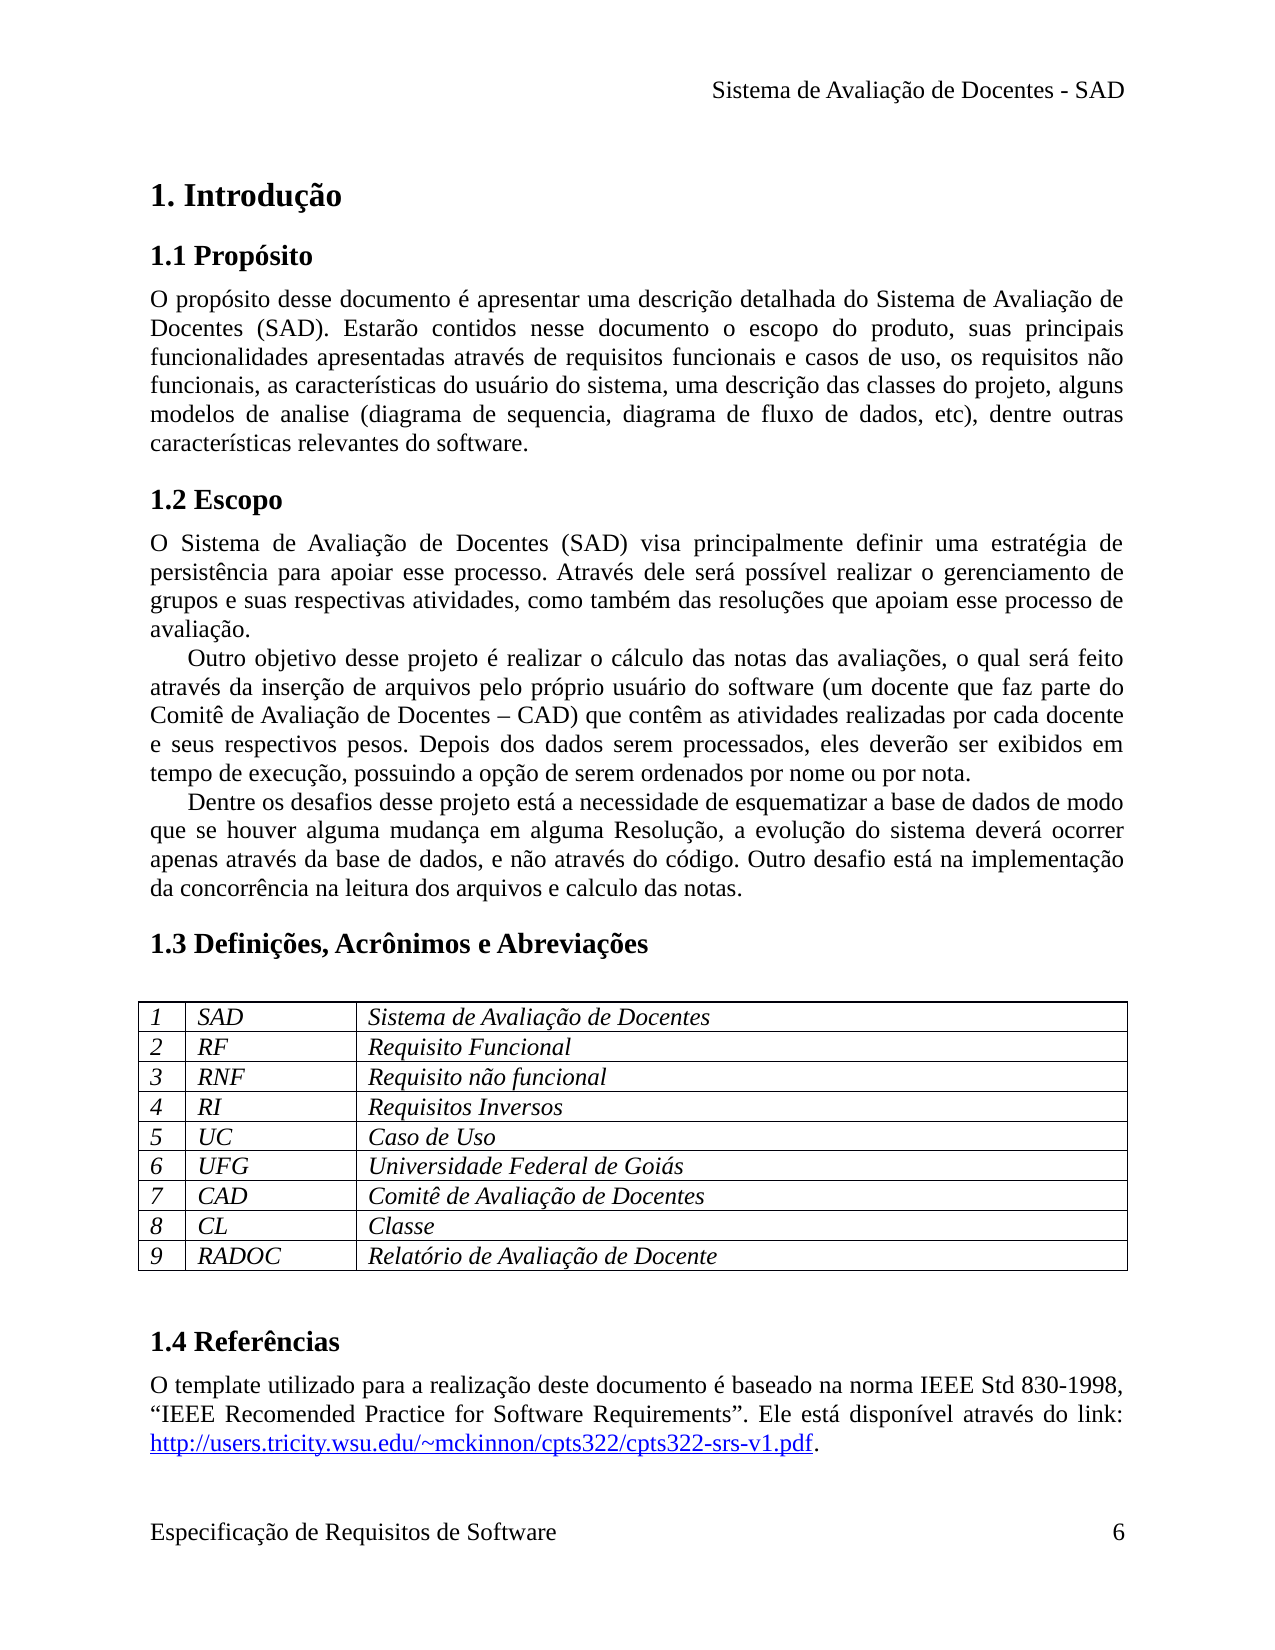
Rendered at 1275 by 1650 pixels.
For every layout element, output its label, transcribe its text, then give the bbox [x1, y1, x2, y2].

text Dentre os desafios desse projeto está a necessidade de esquematizar a base de dados de modo que se houver alguma mudança em alguma Resolução, a evolução do sistema deverá ocorrer apenas através da base de dados, e não através do código. Outro desafio está na implementação da concorrência na leitura dos arquivos e calculo das notas. [150, 787, 1125, 902]
table_cell Requisito não funcional [357, 1062, 1127, 1091]
table_cell Universidade Federal de Goiás [357, 1151, 1127, 1180]
table_cell 8 [139, 1211, 185, 1240]
subtitle 1.1 Propósito [150, 238, 1125, 272]
table_cell Requisitos Inversos [357, 1092, 1127, 1121]
table_cell Comitê de Avaliação de Docentes [357, 1181, 1127, 1210]
table_cell Requisito Funcional [357, 1032, 1127, 1061]
table_cell RADOC [186, 1241, 356, 1269]
table_cell 7 [139, 1181, 185, 1210]
table_cell 4 [139, 1092, 185, 1121]
subtitle 1.2 Escopo [150, 482, 1125, 515]
table_header 1 [139, 1003, 185, 1031]
text O propósito desse documento é apresentar uma descrição detalhada do Sistema de Avaliação de Docentes (SAD). Estarão contidos nesse documento o escopo do produto, suas principais funcionalidades apresentadas através de requisitos funcionais e casos de uso, os requisitos não funcionais, as características do usuário do sistema, uma descrição das classes do projeto, alguns modelos de analise (diagrama de sequencia, diagrama de fluxo de dados, etc), dentre outras características relevantes do software. [150, 284, 1125, 457]
table_cell CL [186, 1211, 356, 1240]
table_cell Relatório de Avaliação de Docente [357, 1241, 1127, 1269]
table_cell RF [186, 1032, 356, 1061]
table_cell 2 [139, 1032, 185, 1061]
table_cell 5 [139, 1122, 185, 1150]
subtitle 1. Introdução [150, 175, 1125, 213]
table_header Sistema de Avaliação de Docentes [357, 1003, 1127, 1031]
table_cell Classe [357, 1211, 1127, 1240]
text O template utilizado para a realização deste documento é baseado na norma IEEE Std 830-1998, “IEEE Recomended Practice for Software Requirements”. Ele está disponível através do link: http://users.tricity.wsu.edu/~mckinnon/cpts322/cpts322-srs-v1.pdf. [150, 1370, 1125, 1457]
table_cell 3 [139, 1062, 185, 1091]
table_cell 9 [139, 1241, 185, 1269]
table_cell UFG [186, 1151, 356, 1180]
table_cell RNF [186, 1062, 356, 1091]
table_cell CAD [186, 1181, 356, 1210]
table_cell UC [186, 1122, 356, 1150]
subtitle 1.4 Referências [150, 1324, 1125, 1358]
table_header SAD [186, 1003, 356, 1031]
table_cell RI [186, 1092, 356, 1121]
text O Sistema de Avaliação de Docentes (SAD) visa principalmente definir uma estratégia de persistência para apoiar esse processo. Através dele será possível realizar o gerenciamento de grupos e suas respectivas atividades, como também das resoluções que apoiam esse processo de avaliação. [150, 528, 1125, 643]
text Outro objetivo desse projeto é realizar o cálculo das notas das avaliações, o qual será feito através da inserção de arquivos pelo próprio usuário do software (um docente que faz parte do Comitê de Avaliação de Docentes – CAD) que contêm as atividades realizadas por cada docente e seus respectivos pesos. Depois dos dados serem processados, eles deverão ser exibidos em tempo de execução, possuindo a opção de serem ordenados por nome ou por nota. [150, 643, 1125, 787]
table_cell 6 [139, 1151, 185, 1180]
subtitle 1.3 Definições, Acrônimos e Abreviações [150, 927, 1125, 960]
table_cell Caso de Uso [357, 1122, 1127, 1150]
